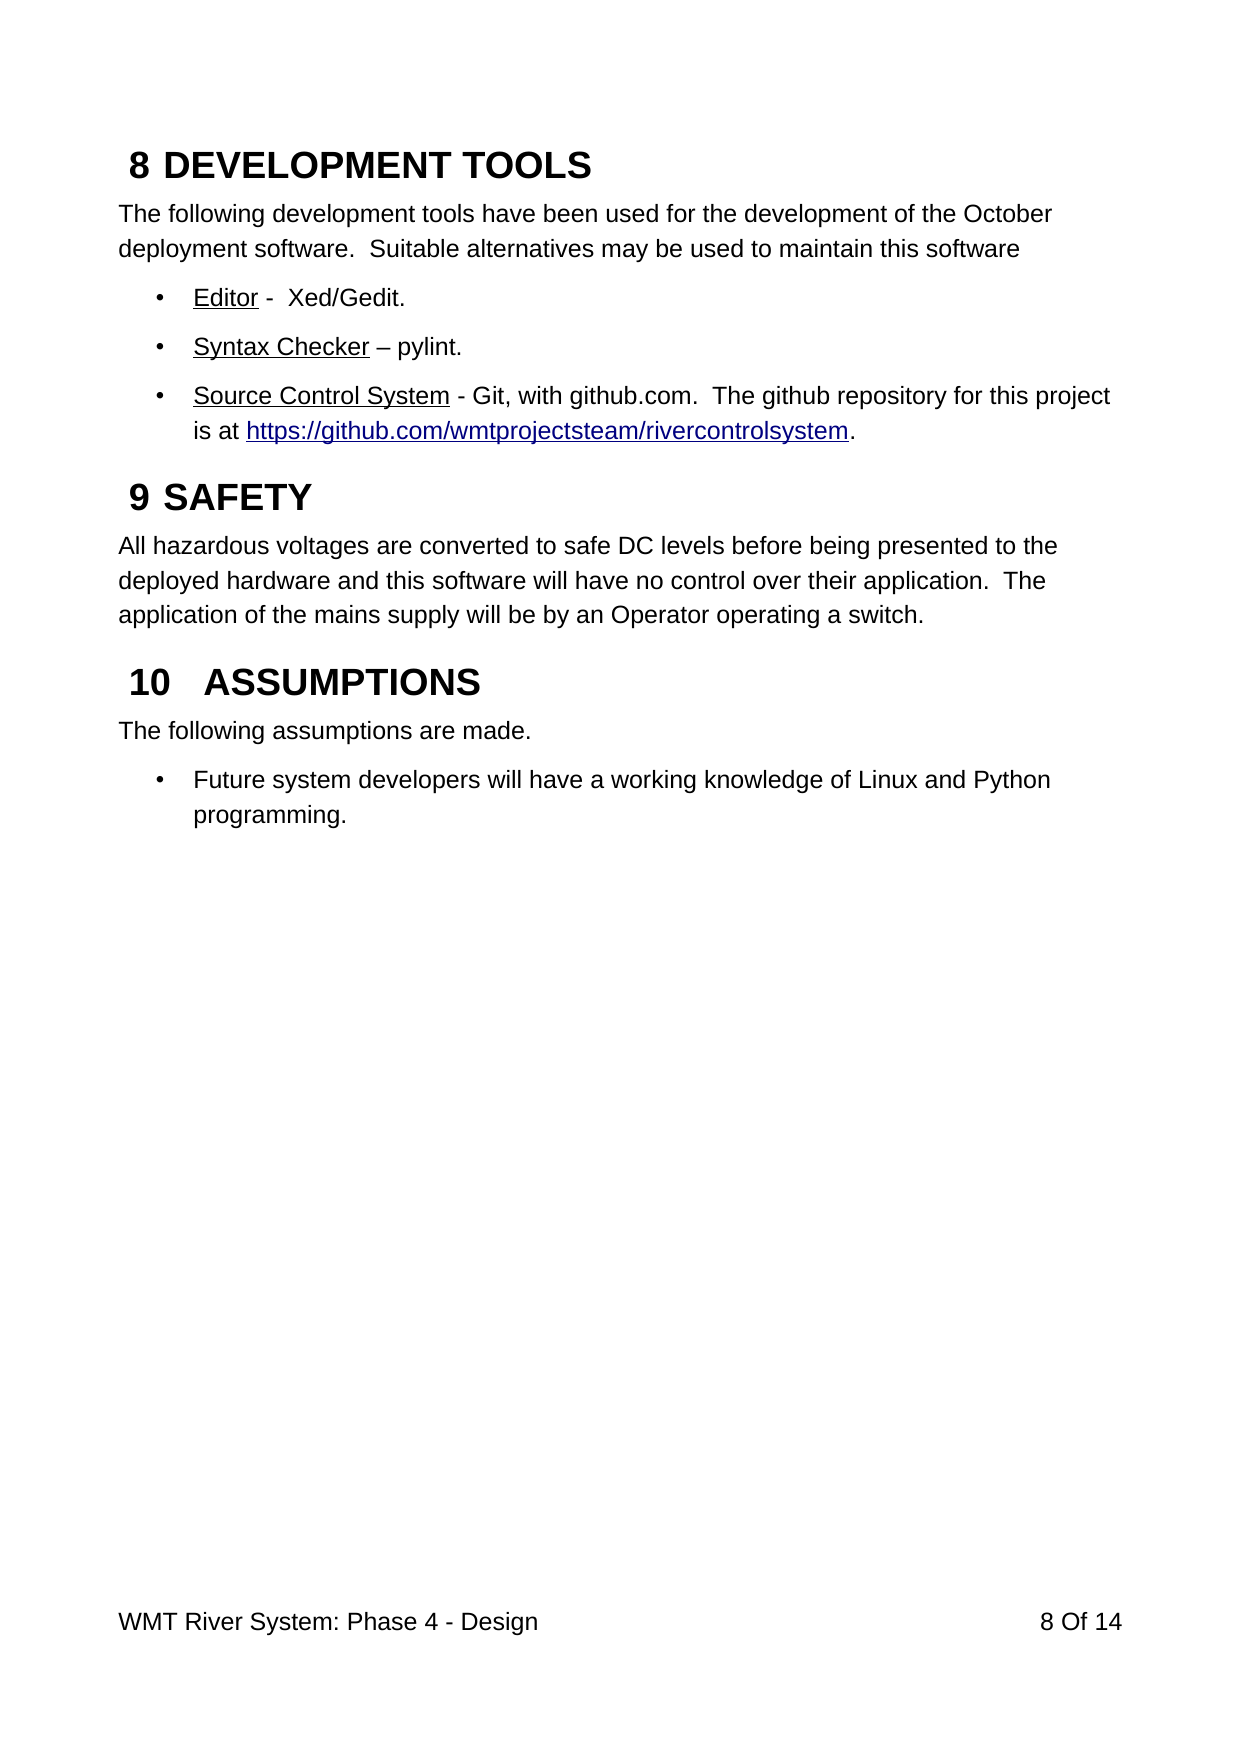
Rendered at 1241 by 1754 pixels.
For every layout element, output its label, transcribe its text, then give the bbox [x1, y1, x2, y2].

list Editor - Xed/Gedit. [156, 283, 1122, 312]
subtitle DEVELOPMENT TOOLS [118, 143, 1122, 187]
text The following development tools have been used for the development of the October deployment software. Suitable alternatives may be used to maintain this software [118, 199, 1122, 262]
subtitle SAFETY [118, 475, 1122, 519]
text The following assumptions are made. [118, 716, 1122, 745]
subtitle ASSUMPTIONS [118, 660, 1122, 703]
list Syntax Checker – pylint. [156, 332, 1122, 361]
list Source Control System - Git, with github.com. The github repository for this project is at https://github.com/wmtprojectsteam/rivercontrolsystem. [156, 381, 1122, 444]
text All hazardous voltages are converted to safe DC levels before being presented to the deployed hardware and this software will have no control over their application. The application of the mains supply will be by an Operator operating a switch. [118, 531, 1122, 629]
list Future system developers will have a working knowledge of Linux and Python programming. [156, 765, 1122, 828]
